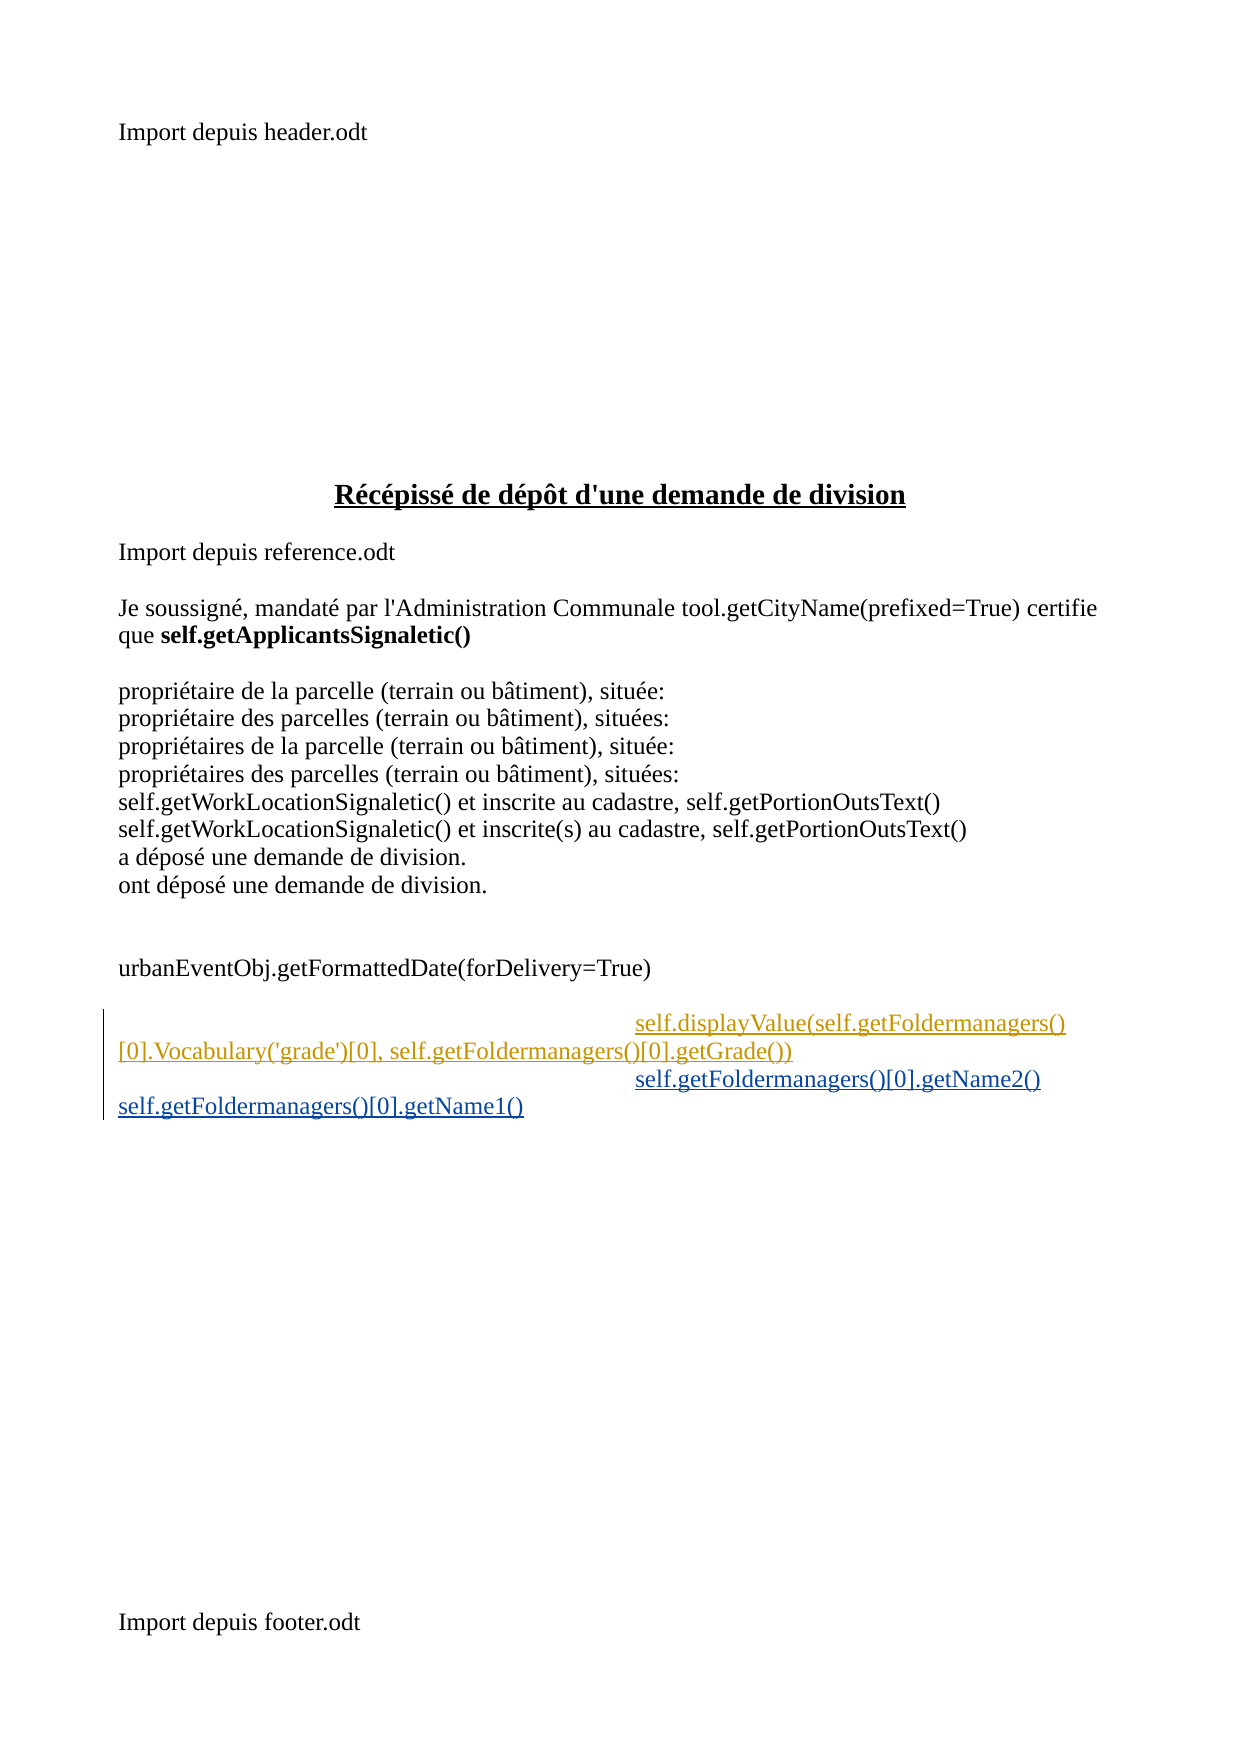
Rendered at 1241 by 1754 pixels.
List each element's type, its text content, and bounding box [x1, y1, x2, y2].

text propriétaires des parcelles (terrain ou bâtiment), situées: [118, 760, 1122, 788]
text self.getWorkLocationSignaletic() et inscrite au cadastre, self.getPortionOutsText() [118, 788, 1122, 815]
text Import depuis reference.odt [118, 538, 1122, 566]
text Import depuis header.odt [118, 118, 539, 146]
text Je soussigné, mandaté par l'Administration Communale tool.getCityName(prefixed=True) certifie que self.getApplicantsSignaletic() [118, 594, 1122, 649]
text self.getFoldermanagers()[0].getName2() self.getFoldermanagers()[0].getName1() [118, 1065, 1122, 1120]
text urbanEventObj.getFormattedDate(forDelivery=True) [118, 954, 1122, 982]
text self.getWorkLocationSignaletic() et inscrite(s) au cadastre, self.getPortionOutsText() [118, 815, 1122, 843]
text propriétaire de la parcelle (terrain ou bâtiment), située: [118, 677, 1122, 704]
text propriétaires de la parcelle (terrain ou bâtiment), située: [118, 732, 1122, 760]
text a déposé une demande de division. [118, 843, 1122, 871]
text ont déposé une demande de division. [118, 871, 1122, 898]
text self.displayValue(self.getFoldermanagers()[0].Vocabulary('grade')[0], self.getFoldermanagers()[0].getGrade()) [118, 1009, 1122, 1065]
text propriétaire des parcelles (terrain ou bâtiment), situées: [118, 704, 1122, 732]
title Récépissé de dépôt d'une demande de division [118, 478, 1122, 511]
